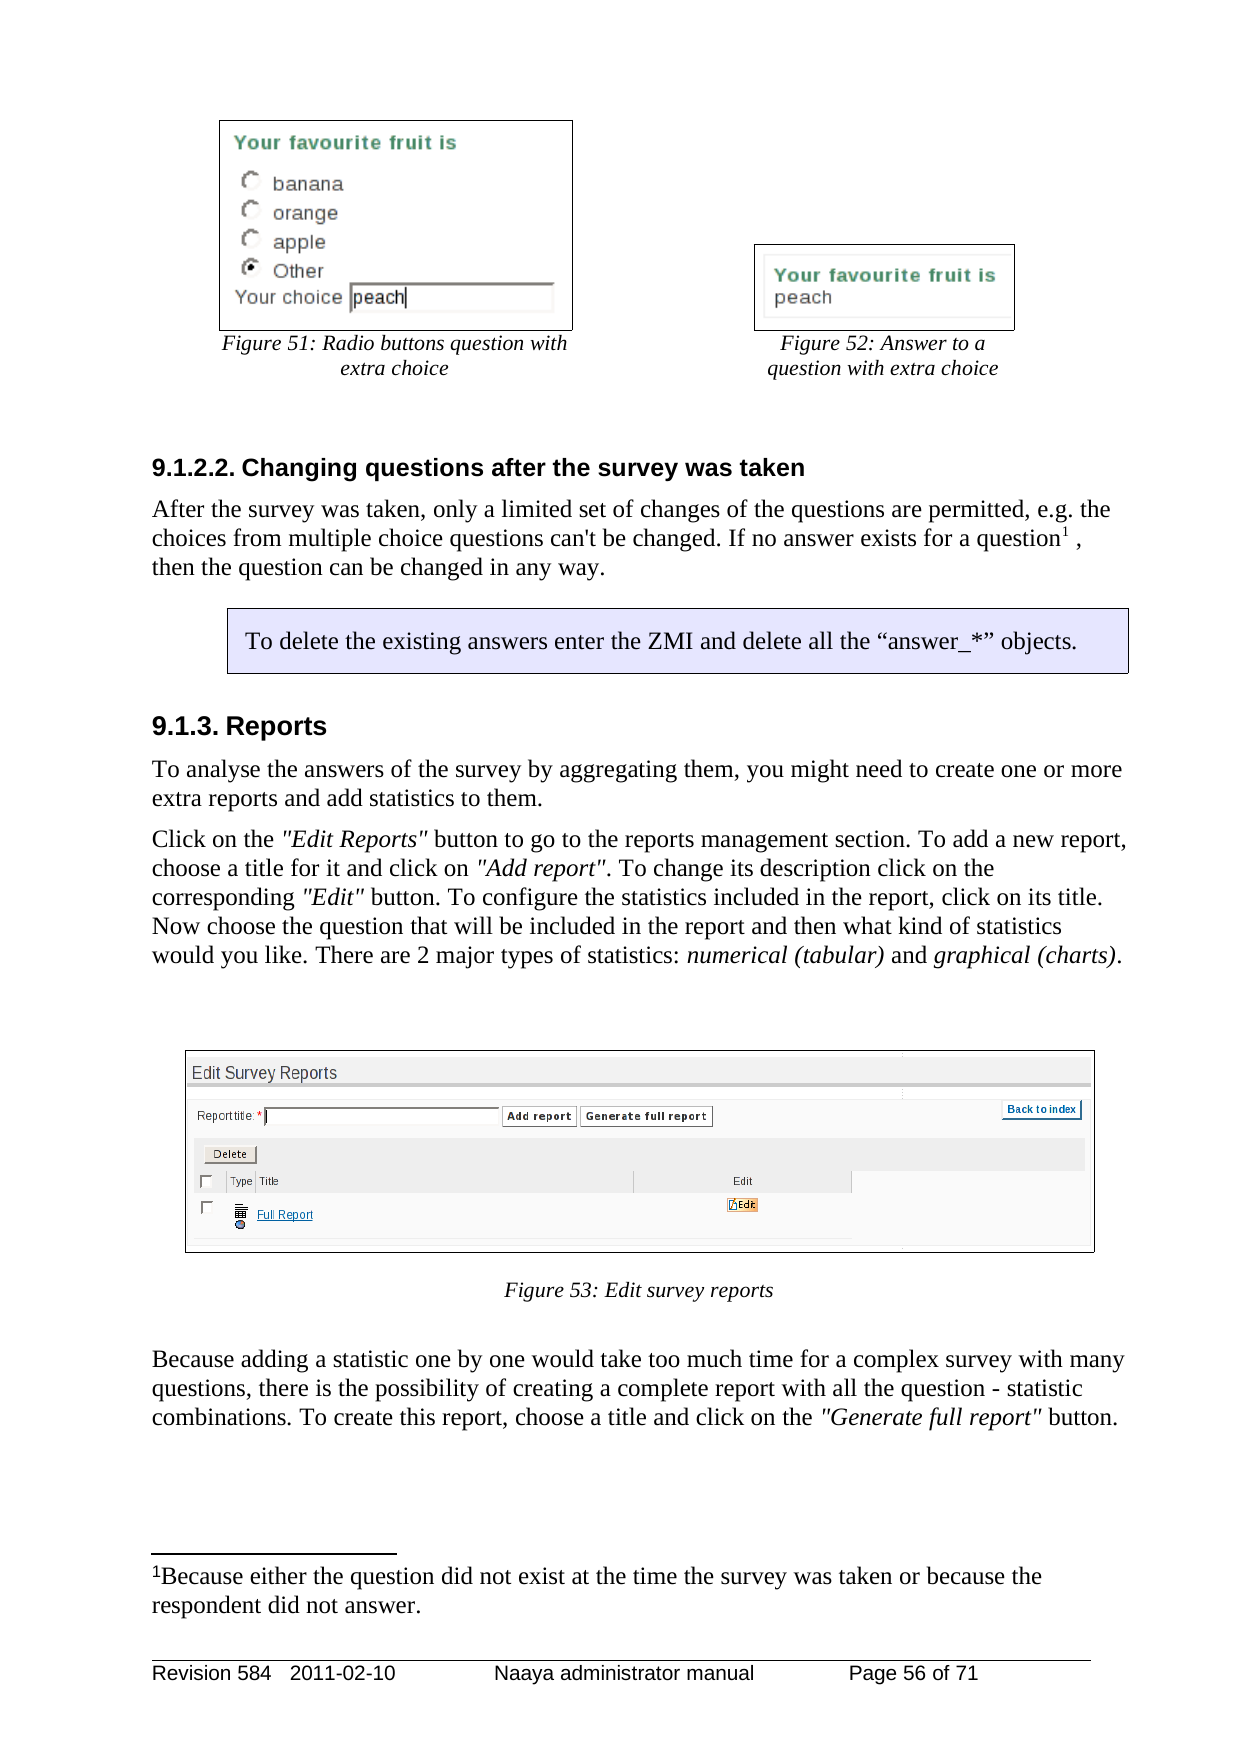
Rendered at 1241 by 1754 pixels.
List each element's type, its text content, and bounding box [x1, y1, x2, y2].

text Figure 53: Edit survey reports [176, 1277, 1104, 1303]
subtitle Changing questions after the survey was taken [152, 452, 1128, 481]
text After the survey was taken, only a limited set of changes of the questions are permitted, e.g. the choices from multiple choice questions can't be changed. If no answer exists for a question , then the question can be changed in any way. [152, 494, 1128, 581]
text To delete the existing answers enter the ZMI and delete all the “answer_*” objects. [228, 609, 1128, 673]
text Because adding a statistic one by one would take too much time for a complex survey with many questions, there is the possibility of creating a complete report with all the question - statistic combinations. To create this report, choose a title and click on the "Generate full report" button. [152, 1343, 1128, 1431]
text To analyse the answers of the survey by aggregating them, you might need to create one or more extra reports and add statistics to them. [152, 754, 1128, 812]
table_header [152, 102, 640, 387]
text Click on the "Edit Reports" button to go to the reports management section. To add a new report, choose a title for it and click on "Add report". To change its description click on the corresponding "Edit" button. To configure the statistics included in the report, click on its title. Now choose the question that will be included in the report and then what kind of statistics would you like. There are 2 major types of statistics: numerical (tabular) and graphical (charts). [152, 824, 1128, 969]
picture [186, 1051, 1094, 1252]
table_header [640, 102, 1128, 387]
picture [222, 122, 569, 327]
subtitle Reports [152, 710, 1128, 741]
text Because either the question did not exist at the time the survey was taken or because the respondent did not answer. [152, 1561, 1128, 1619]
picture [756, 247, 1012, 327]
